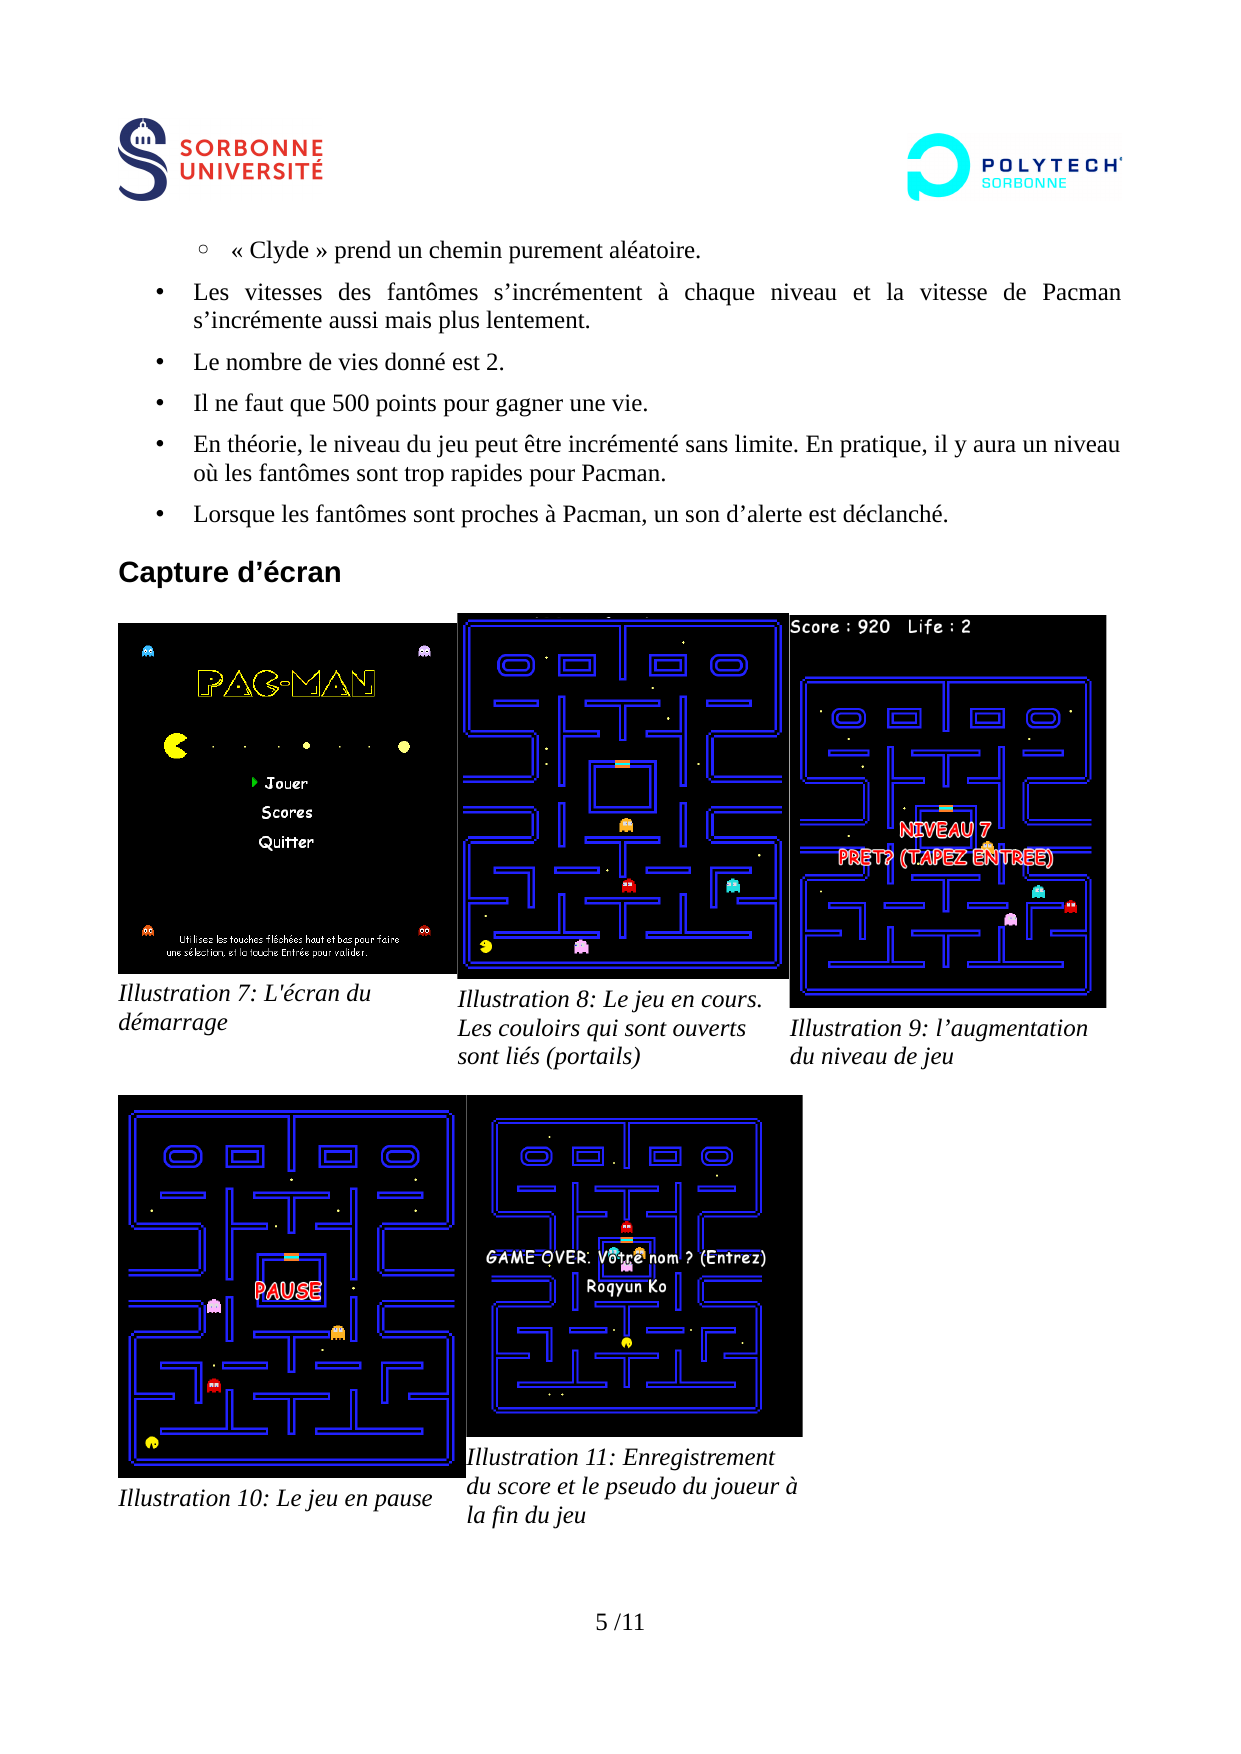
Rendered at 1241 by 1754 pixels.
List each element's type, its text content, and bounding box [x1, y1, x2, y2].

picture [118, 613, 1107, 1008]
list Le nombre de vies donné est 2. [156, 347, 1122, 375]
list En théorie, le niveau du jeu peut être incrémenté sans limite. En pratique, il y aura un niveau où les fantômes sont trop rapides pour Pacman. [156, 429, 1122, 487]
picture [118, 1095, 803, 1478]
list Il ne faut que 500 points pour gagner une vie. [156, 388, 1122, 417]
list Lorsque les fantômes sont proches à Pacman, un son d’alerte est déclanché. [156, 499, 1122, 528]
text Illustration 11: Enregistrement du score et le pseudo du joueur à la fin du jeu [466, 1437, 803, 1529]
text Illustration 8: Le jeu en cours. Les couloirs qui sont ouverts sont liés (portails) [457, 979, 789, 1070]
subtitle Capture d’écran [118, 555, 1122, 589]
list « Clyde » prend un chemin purement aléatoire. [193, 235, 1122, 264]
list Les vitesses des fantômes s’incrémentent à chaque niveau et la vitesse de Pacman s’incrémente aussi mais plus lentement. [156, 277, 1122, 334]
text Illustration 9: l’augmentation du niveau de jeu [789, 1008, 1106, 1070]
picture [907, 133, 1123, 201]
text Illustration 7: L'écran du démarrage [118, 974, 457, 1036]
text Illustration 10: Le jeu en pause [118, 1478, 466, 1512]
picture [118, 118, 323, 201]
